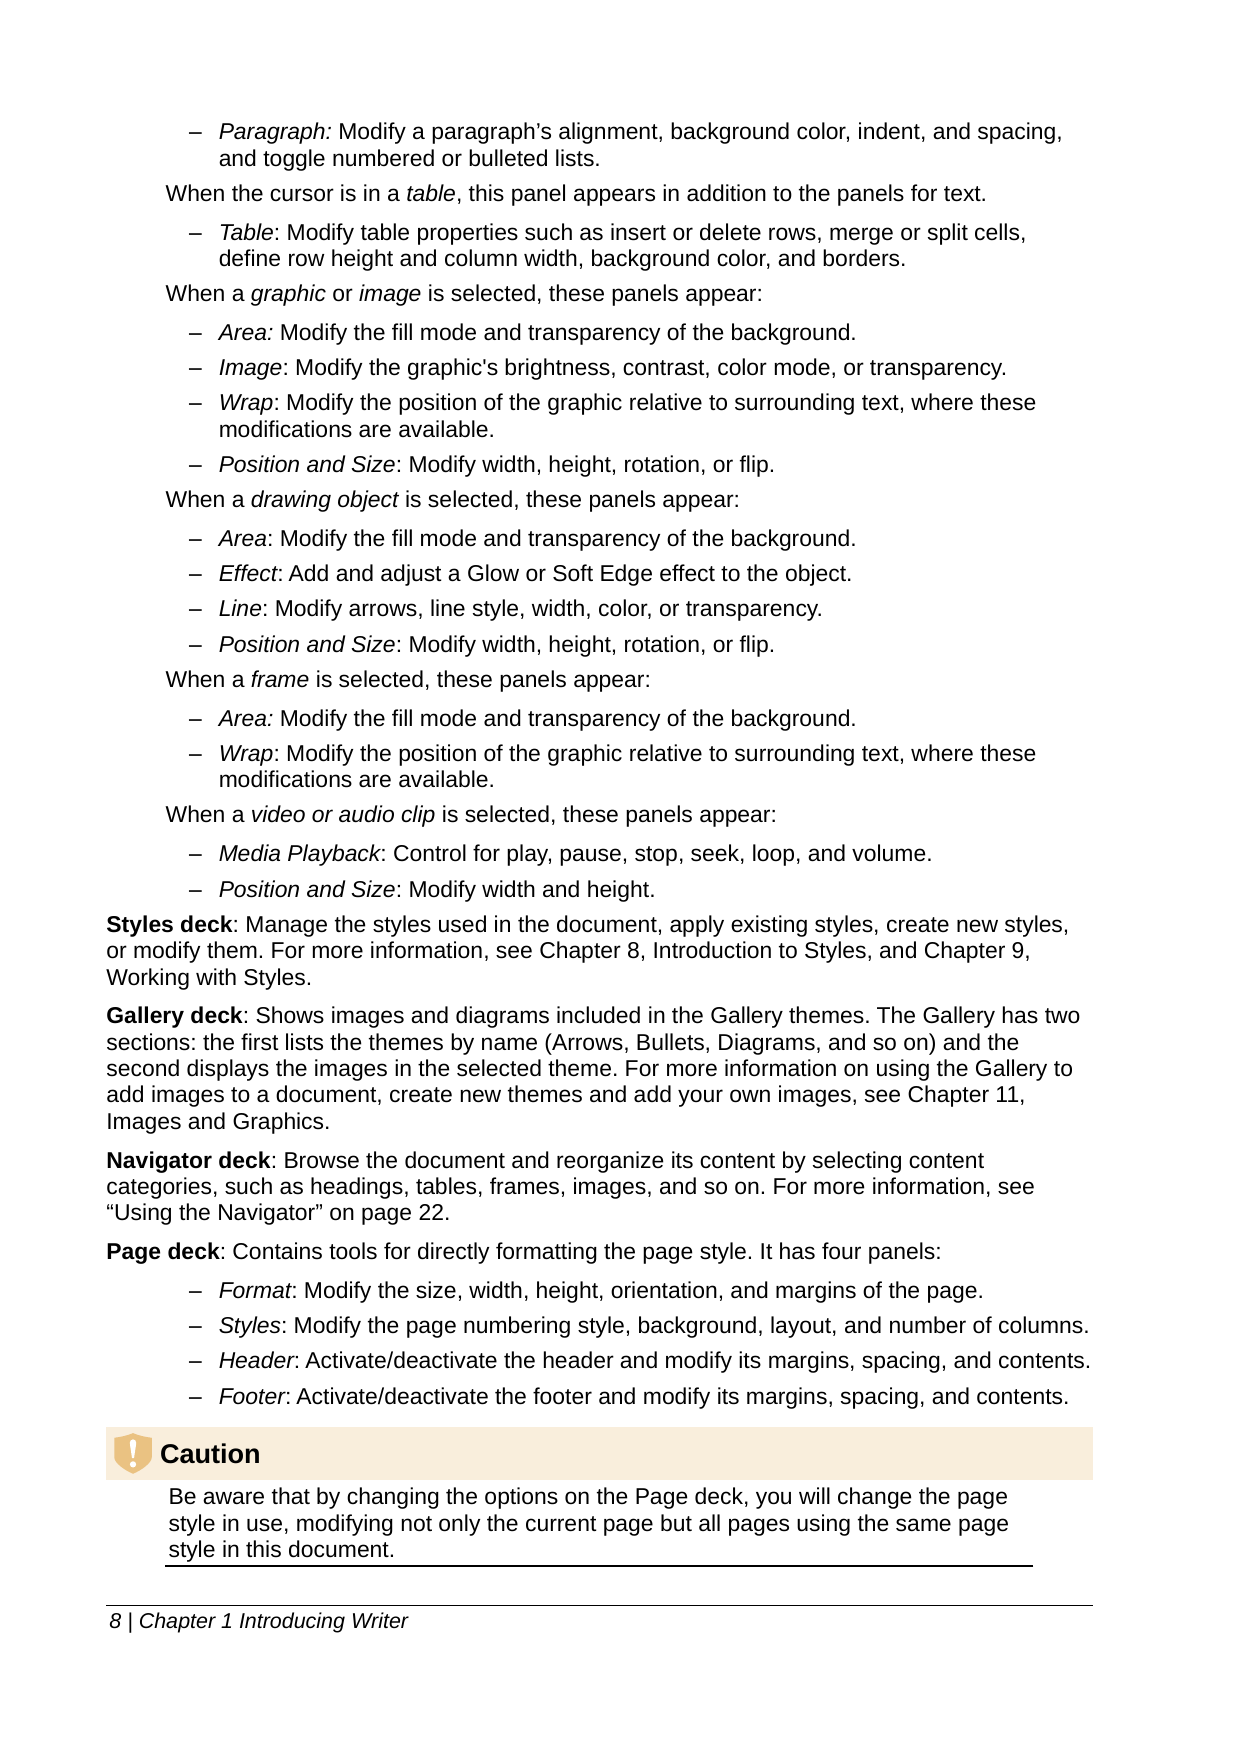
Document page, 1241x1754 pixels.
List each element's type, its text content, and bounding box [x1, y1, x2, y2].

list Styles: Modify the page numbering style, background, layout, and number of columns. [189, 1312, 1093, 1338]
text When the cursor is in a table, this panel appears in addition to the panels for text. [165, 180, 1093, 206]
list Area: Modify the fill mode and transparency of the background. [189, 525, 1093, 551]
list Wrap: Modify the position of the graphic relative to surrounding text, where these modifications are available. [189, 740, 1093, 793]
text Styles deck: Manage the styles used in the document, apply existing styles, create new styles, or modify them. For more information, see Chapter 8, Introduction to Styles, and Chapter 9, Working with Styles. [106, 911, 1093, 990]
list Footer: Activate/deactivate the footer and modify its margins, spacing, and contents. [189, 1383, 1093, 1409]
text Gallery deck: Shows images and diagrams included in the Gallery themes. The Gallery has two sections: the first lists the themes by name (Arrows, Bullets, Diagrams, and so on) and the second displays the images in the selected theme. For more information on using the Gallery to add images to a document, create new themes and add your own images, see Chapter 11, Images and Graphics. [106, 1002, 1093, 1134]
list Position and Size: Modify width and height. [189, 876, 1093, 902]
list Line: Modify arrows, line style, width, color, or transparency. [189, 595, 1093, 622]
list Wrap: Modify the position of the graphic relative to surrounding text, where these modifications are available. [189, 389, 1093, 442]
list Media Playback: Control for play, pause, stop, seek, loop, and volume. [189, 840, 1093, 867]
list Header: Activate/deactivate the header and modify its margins, spacing, and contents. [189, 1347, 1093, 1374]
list Position and Size: Modify width, height, rotation, or flip. [189, 451, 1093, 477]
text Page deck: Contains tools for directly formatting the page style. It has four panels: [106, 1238, 1093, 1264]
list Paragraph: Modify a paragraph’s alignment, background color, indent, and spacing, and toggle numbered or bulleted lists. [189, 118, 1093, 171]
list Position and Size: Modify width, height, rotation, or flip. [189, 631, 1093, 657]
list Table: Modify table properties such as insert or delete rows, merge or split cells, define row height and column width, background color, and borders. [189, 218, 1093, 271]
list Area: Modify the fill mode and transparency of the background. [189, 705, 1093, 731]
text When a video or audio clip is selected, these panels appear: [165, 801, 1093, 828]
list Effect: Add and adjust a Glow or Soft Edge effect to the object. [189, 560, 1093, 587]
list Format: Modify the size, width, height, orientation, and margins of the page. [189, 1277, 1093, 1303]
text Navigator deck: Browse the document and reorganize its content by selecting content categories, such as headings, tables, frames, images, and so on. For more information, see “Using the Navigator” on page 22. [106, 1147, 1093, 1226]
list Area: Modify the fill mode and transparency of the background. [189, 319, 1093, 345]
subtitle Caution [106, 1427, 1093, 1480]
text Be aware that by changing the options on the Page deck, you will change the page style in use, modifying not only the current page but all pages using the same page style in this document. [165, 1480, 1033, 1565]
text When a drawing object is selected, these panels appear: [165, 486, 1093, 512]
text When a frame is selected, these panels appear: [165, 666, 1093, 692]
list Image: Modify the graphic's brightness, contrast, color mode, or transparency. [189, 354, 1093, 381]
text When a graphic or image is selected, these panels appear: [165, 280, 1093, 306]
